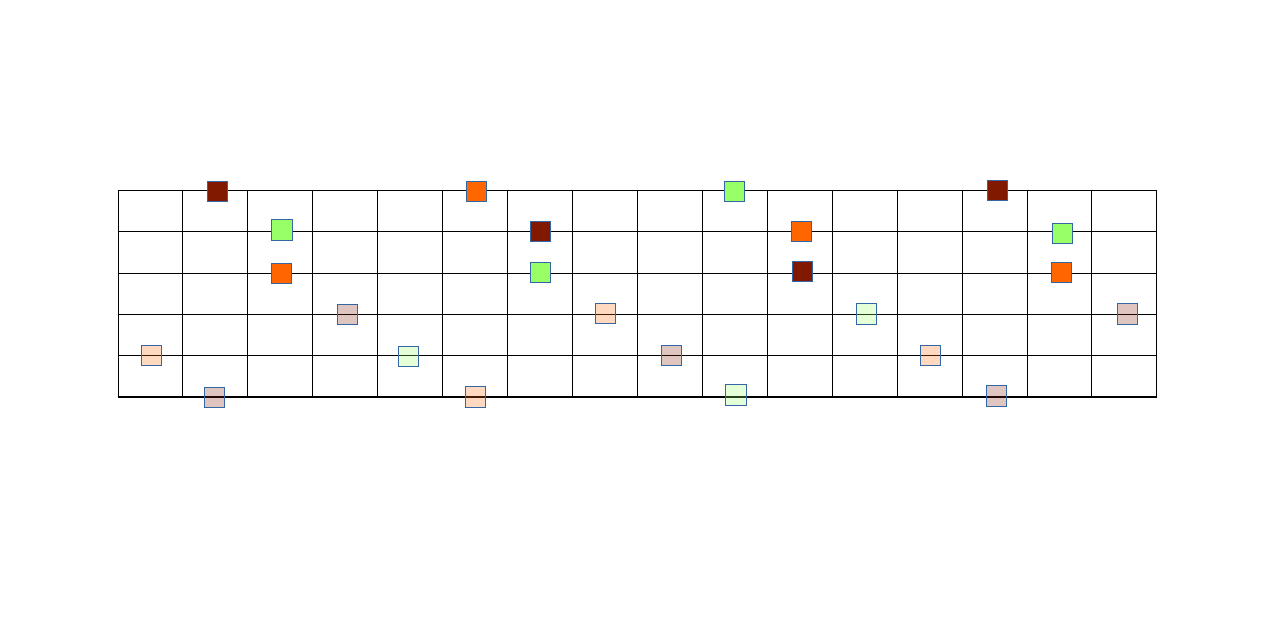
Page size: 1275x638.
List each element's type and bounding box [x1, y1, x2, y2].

table_cell [703, 315, 767, 355]
table_cell [443, 274, 507, 314]
table_cell [638, 356, 702, 396]
table_cell [768, 274, 832, 314]
table_header [378, 191, 442, 231]
table_header [443, 191, 507, 231]
table_cell [963, 315, 1027, 355]
table_cell [963, 232, 1027, 273]
table_cell [183, 232, 247, 273]
table_header [183, 191, 247, 231]
table_cell [248, 315, 312, 355]
table_cell [443, 356, 507, 396]
table_cell [1028, 274, 1091, 314]
table_cell [833, 315, 897, 355]
table_cell [508, 232, 572, 273]
table_header [248, 191, 312, 231]
table_cell [183, 274, 247, 314]
table_cell [638, 315, 702, 355]
table_cell [378, 232, 442, 273]
table_cell [573, 315, 637, 355]
table_cell [768, 315, 832, 355]
table_cell [248, 356, 312, 396]
table_header [313, 191, 377, 231]
table_header [1028, 191, 1091, 231]
table_cell [898, 315, 962, 355]
table_header [921, 346, 940, 355]
table_cell [768, 356, 832, 396]
table_cell [963, 356, 1027, 396]
table_header [898, 191, 962, 231]
table_cell [508, 356, 572, 396]
table_cell [1092, 356, 1156, 396]
table_cell [898, 356, 962, 396]
table_header [573, 191, 637, 231]
table_cell [313, 356, 377, 396]
table_cell [638, 232, 702, 273]
table_cell [183, 315, 247, 355]
table_cell [119, 315, 182, 355]
table_cell [313, 315, 377, 355]
table_cell [119, 356, 182, 396]
table_header [508, 191, 572, 231]
table_header [119, 191, 182, 231]
table_cell [963, 274, 1027, 314]
table_cell [508, 274, 572, 314]
table_cell [833, 274, 897, 314]
table_cell [119, 274, 182, 314]
table_header [703, 191, 767, 231]
table_cell [573, 232, 637, 273]
table_cell [573, 356, 637, 396]
table_cell [1028, 356, 1091, 396]
table_cell [313, 232, 377, 273]
table_cell [508, 315, 572, 355]
table_cell [768, 232, 832, 273]
table_header [1092, 191, 1156, 231]
table_cell [573, 274, 637, 314]
table_cell [443, 232, 507, 273]
table_cell [248, 274, 312, 314]
table_cell [443, 315, 507, 355]
table_cell [1092, 315, 1156, 355]
table_header [768, 191, 832, 231]
table_header [833, 191, 897, 231]
table_cell [898, 232, 962, 273]
table_cell [898, 274, 962, 314]
table_cell [183, 356, 247, 396]
table_cell [638, 274, 702, 314]
table_cell [703, 232, 767, 273]
table_cell [833, 232, 897, 273]
table_cell [1028, 232, 1091, 273]
table_header [142, 356, 161, 365]
table_cell [703, 274, 767, 314]
table_cell [1092, 232, 1156, 273]
table_cell [833, 356, 897, 396]
table_cell [378, 356, 442, 396]
table_cell [1092, 274, 1156, 314]
table_header [963, 191, 1027, 231]
table_cell [248, 232, 312, 273]
table_cell [119, 232, 182, 273]
table_cell [378, 274, 442, 314]
table_cell [703, 356, 767, 396]
table_cell [1028, 315, 1091, 355]
table_header [638, 191, 702, 231]
table_cell [378, 315, 442, 355]
table_cell [313, 274, 377, 314]
